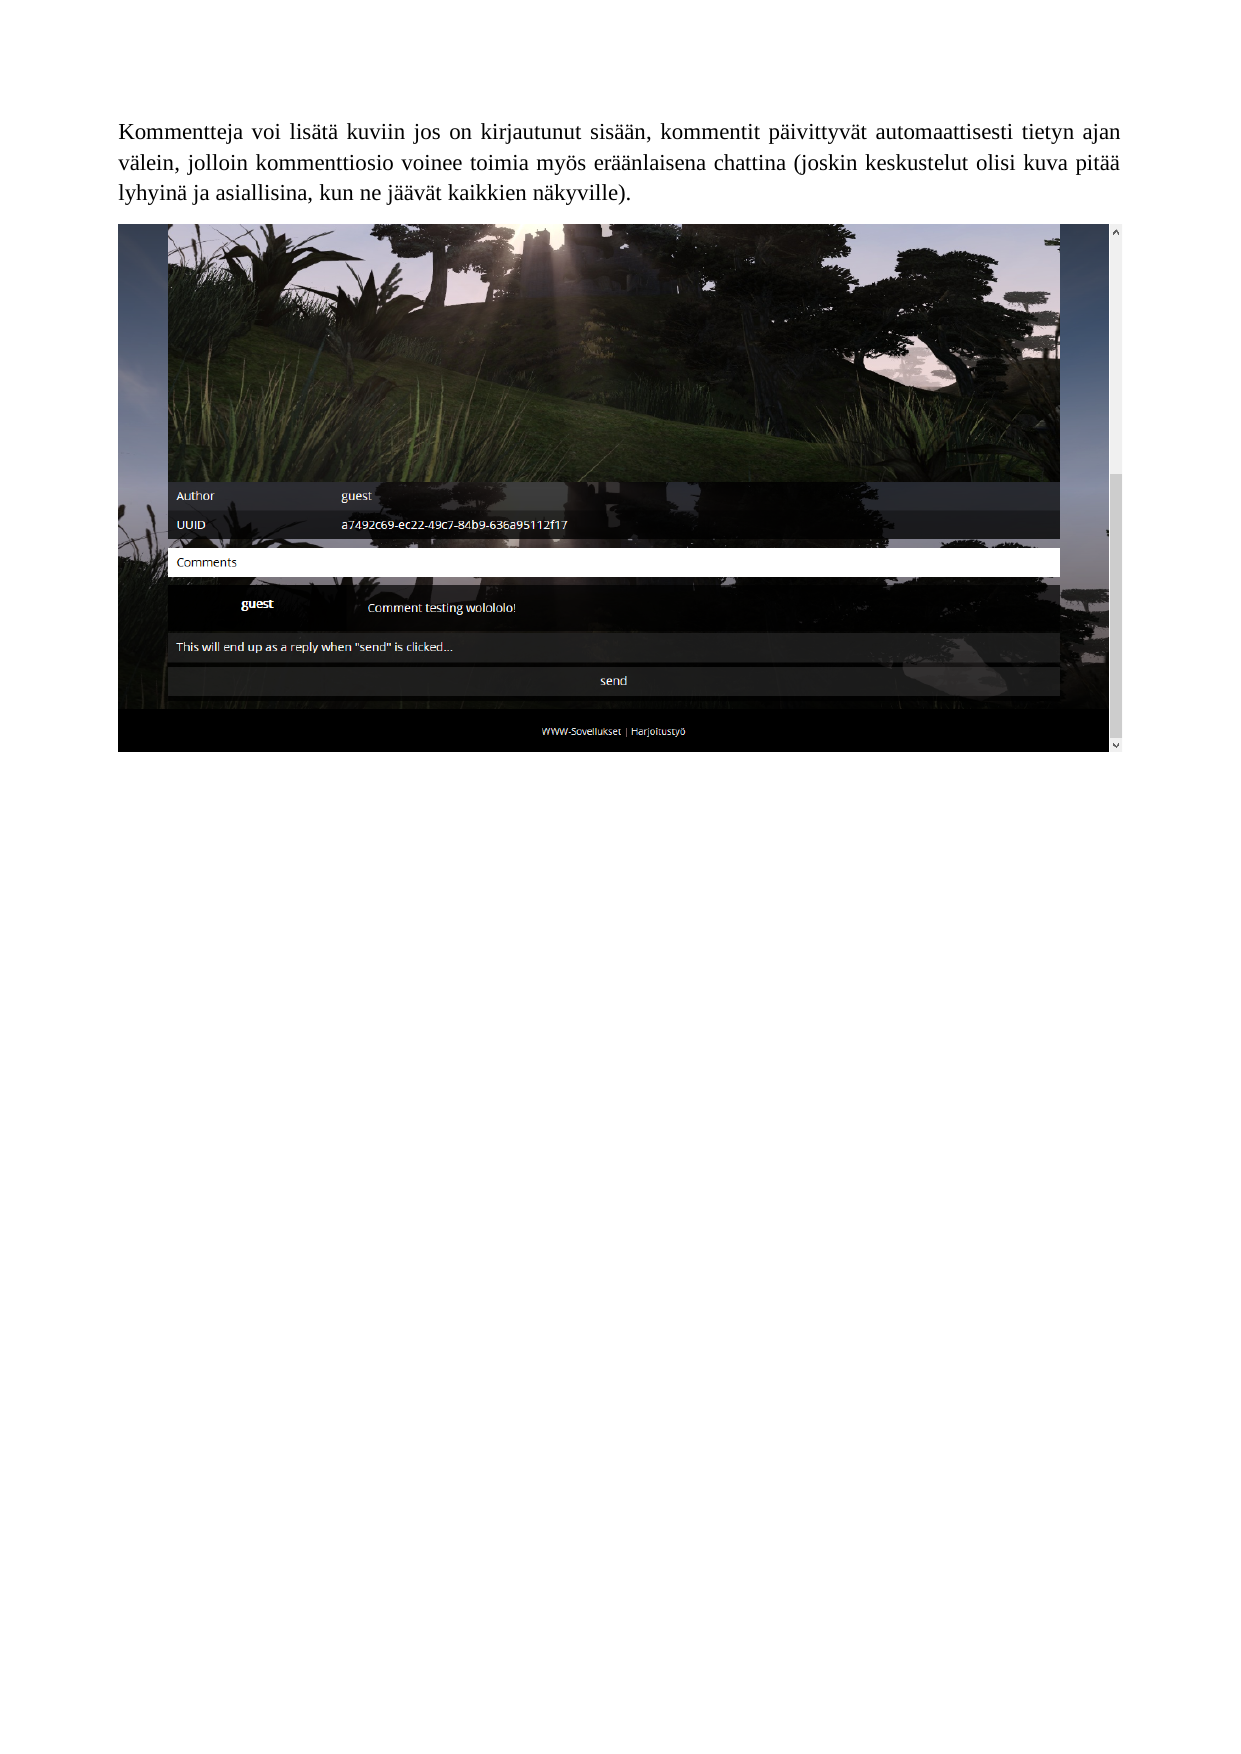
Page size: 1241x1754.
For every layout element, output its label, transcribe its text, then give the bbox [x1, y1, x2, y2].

picture [118, 224, 1123, 752]
text Kommentteja voi lisätä kuviin jos on kirjautunut sisään, kommentit päivittyvät automaattisesti tietyn ajan välein, jolloin kommenttiosio voinee toimia myös eräänlaisena chattina (joskin keskustelut olisi kuva pitää lyhyinä ja asiallisina, kun ne jäävät kaikkien näkyville). [118, 118, 1122, 206]
